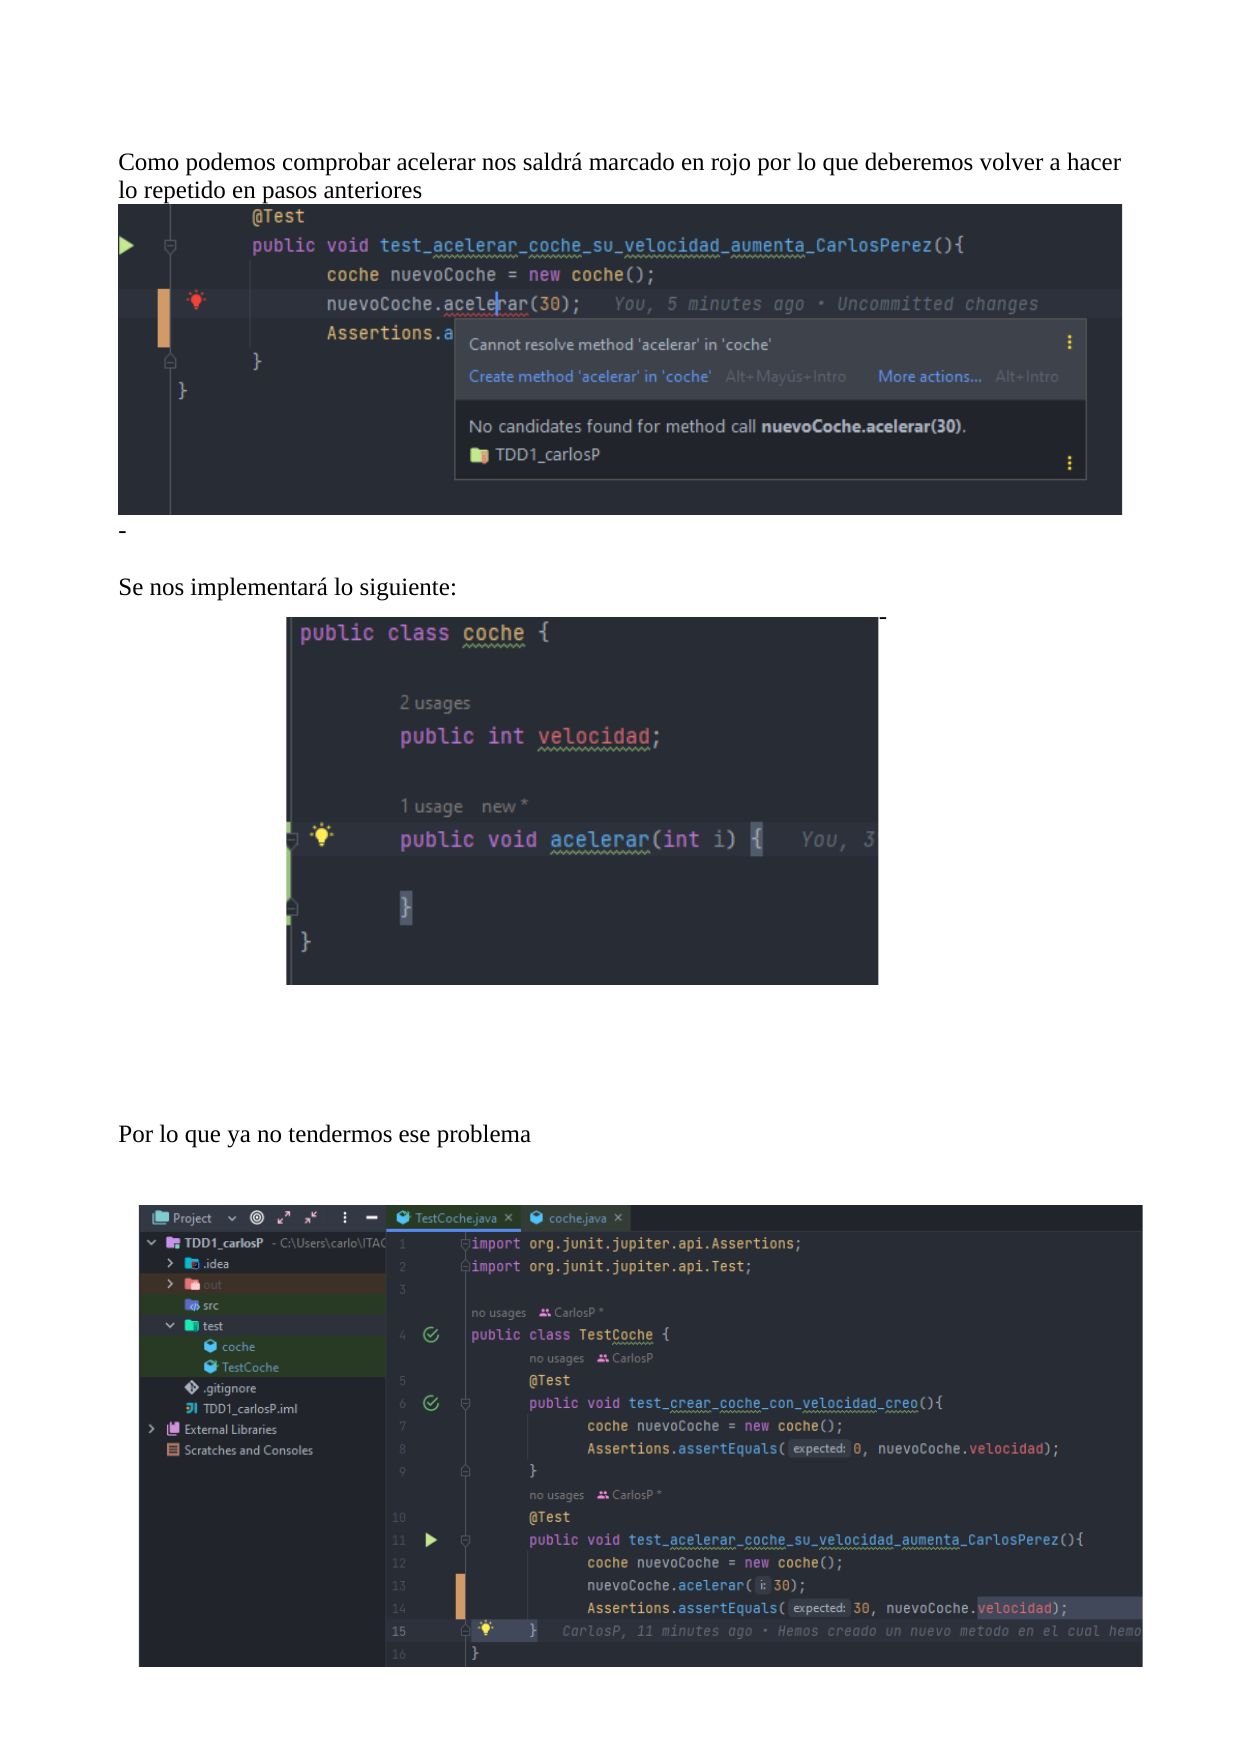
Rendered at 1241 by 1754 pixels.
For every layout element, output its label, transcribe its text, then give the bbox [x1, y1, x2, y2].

text Se nos implementará lo siguiente: [118, 572, 1122, 601]
text Por lo que ya no tendermos ese problema [118, 1119, 1122, 1147]
text Como podemos comprobar acelerar nos saldrá marcado en rojo por lo que deberemos volver a hacer lo repetido en pasos anteriores [118, 147, 1122, 204]
text - [118, 515, 1122, 544]
picture [118, 204, 1123, 515]
picture [138, 1205, 1143, 1667]
text - [118, 601, 1122, 630]
picture [286, 617, 879, 985]
